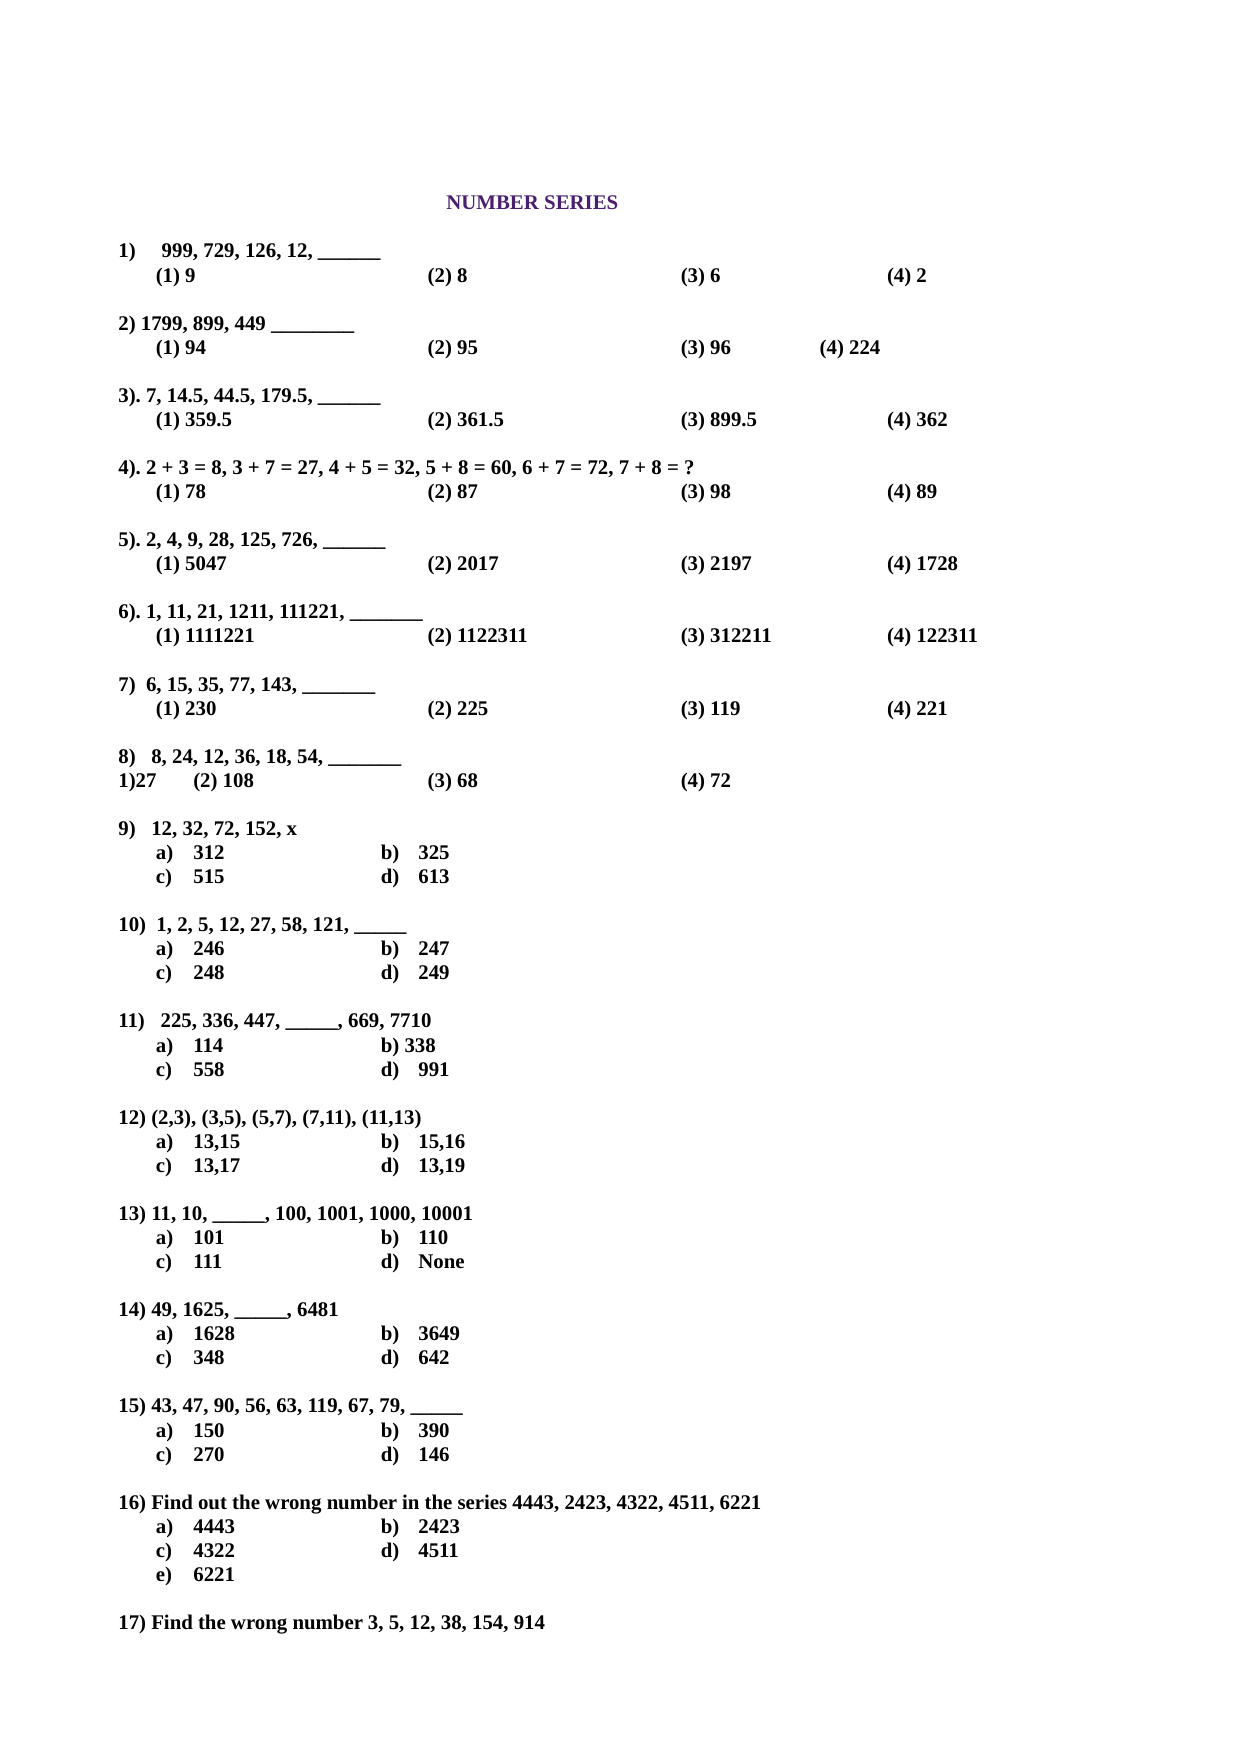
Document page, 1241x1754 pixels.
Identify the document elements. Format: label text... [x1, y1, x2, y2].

text (1) 230 (2) 225 (3) 119 (4) 221 [118, 696, 1122, 720]
list 13) 11, 10, _____, 100, 1001, 1000, 10001 [118, 1201, 1122, 1225]
list a) 246 b) 247 [156, 936, 1122, 960]
text 8) 8, 24, 12, 36, 18, 54, _______ [118, 744, 1122, 768]
list a) 150 b) 390 [156, 1417, 1122, 1442]
list c) 248 d) 249 [156, 960, 1122, 984]
text 2) 1799, 899, 449 ________ [118, 311, 1122, 335]
text (1) 359.5 (2) 361.5 (3) 899.5 (4) 362 [118, 407, 1122, 431]
list a) 312 b) 325 [156, 840, 1122, 864]
text 7) 6, 15, 35, 77, 143, _______ [118, 672, 1122, 696]
text 3). 7, 14.5, 44.5, 179.5, ______ [118, 383, 1122, 407]
list a) 114 b) 338 [156, 1032, 1122, 1057]
list c) 558 d) 991 [156, 1057, 1122, 1081]
text (1) 9 (2) 8 (3) 6 (4) 2 [118, 262, 1122, 287]
list 9) 12, 32, 72, 152, x [118, 816, 1122, 840]
list 14) 49, 1625, _____, 6481 [118, 1297, 1122, 1321]
list c) 348 d) 642 [156, 1345, 1122, 1369]
list a) 4443 b) 2423 [156, 1514, 1122, 1538]
text 4). 2 + 3 = 8, 3 + 7 = 27, 4 + 5 = 32, 5 + 8 = 60, 6 + 7 = 72, 7 + 8 = ? [118, 455, 1122, 479]
list a) 101 b) 110 [156, 1225, 1122, 1249]
text 6). 1, 11, 21, 1211, 111221, _______ [118, 599, 1122, 623]
text (1) 1111221 (2) 1122311 (3) 312211 (4) 122311 [118, 623, 1122, 647]
list 12) (2,3), (3,5), (5,7), (7,11), (11,13) [118, 1105, 1122, 1129]
text 1) 999, 729, 126, 12, ______ [118, 238, 1122, 262]
list a) 1628 b) 3649 [156, 1321, 1122, 1345]
list e) 6221 [156, 1562, 1122, 1586]
list c) 4322 d) 4511 [156, 1538, 1122, 1562]
text NUMBER SERIES [118, 190, 1122, 214]
list c) 13,17 d) 13,19 [156, 1153, 1122, 1177]
text 5). 2, 4, 9, 28, 125, 726, ______ [118, 527, 1122, 551]
list 15) 43, 47, 90, 56, 63, 119, 67, 79, _____ [118, 1393, 1122, 1417]
list 17) Find the wrong number 3, 5, 12, 38, 154, 914 [118, 1610, 1122, 1634]
text 1)27 (2) 108 (3) 68 (4) 72 [118, 768, 1122, 792]
text (1) 78 (2) 87 (3) 98 (4) 89 [118, 479, 1122, 503]
list c) 270 d) 146 [156, 1442, 1122, 1466]
list 10) 1, 2, 5, 12, 27, 58, 121, _____ [118, 912, 1122, 936]
text (1) 5047 (2) 2017 (3) 2197 (4) 1728 [118, 551, 1122, 575]
list c) 111 d) None [156, 1249, 1122, 1273]
list 16) Find out the wrong number in the series 4443, 2423, 4322, 4511, 6221 [118, 1490, 1122, 1514]
list 11) 225, 336, 447, _____, 669, 7710 [118, 1008, 1122, 1032]
text (1) 94 (2) 95 (3) 96 (4) 224 [118, 335, 1122, 359]
list a) 13,15 b) 15,16 [156, 1129, 1122, 1153]
list c) 515 d) 613 [156, 864, 1122, 888]
